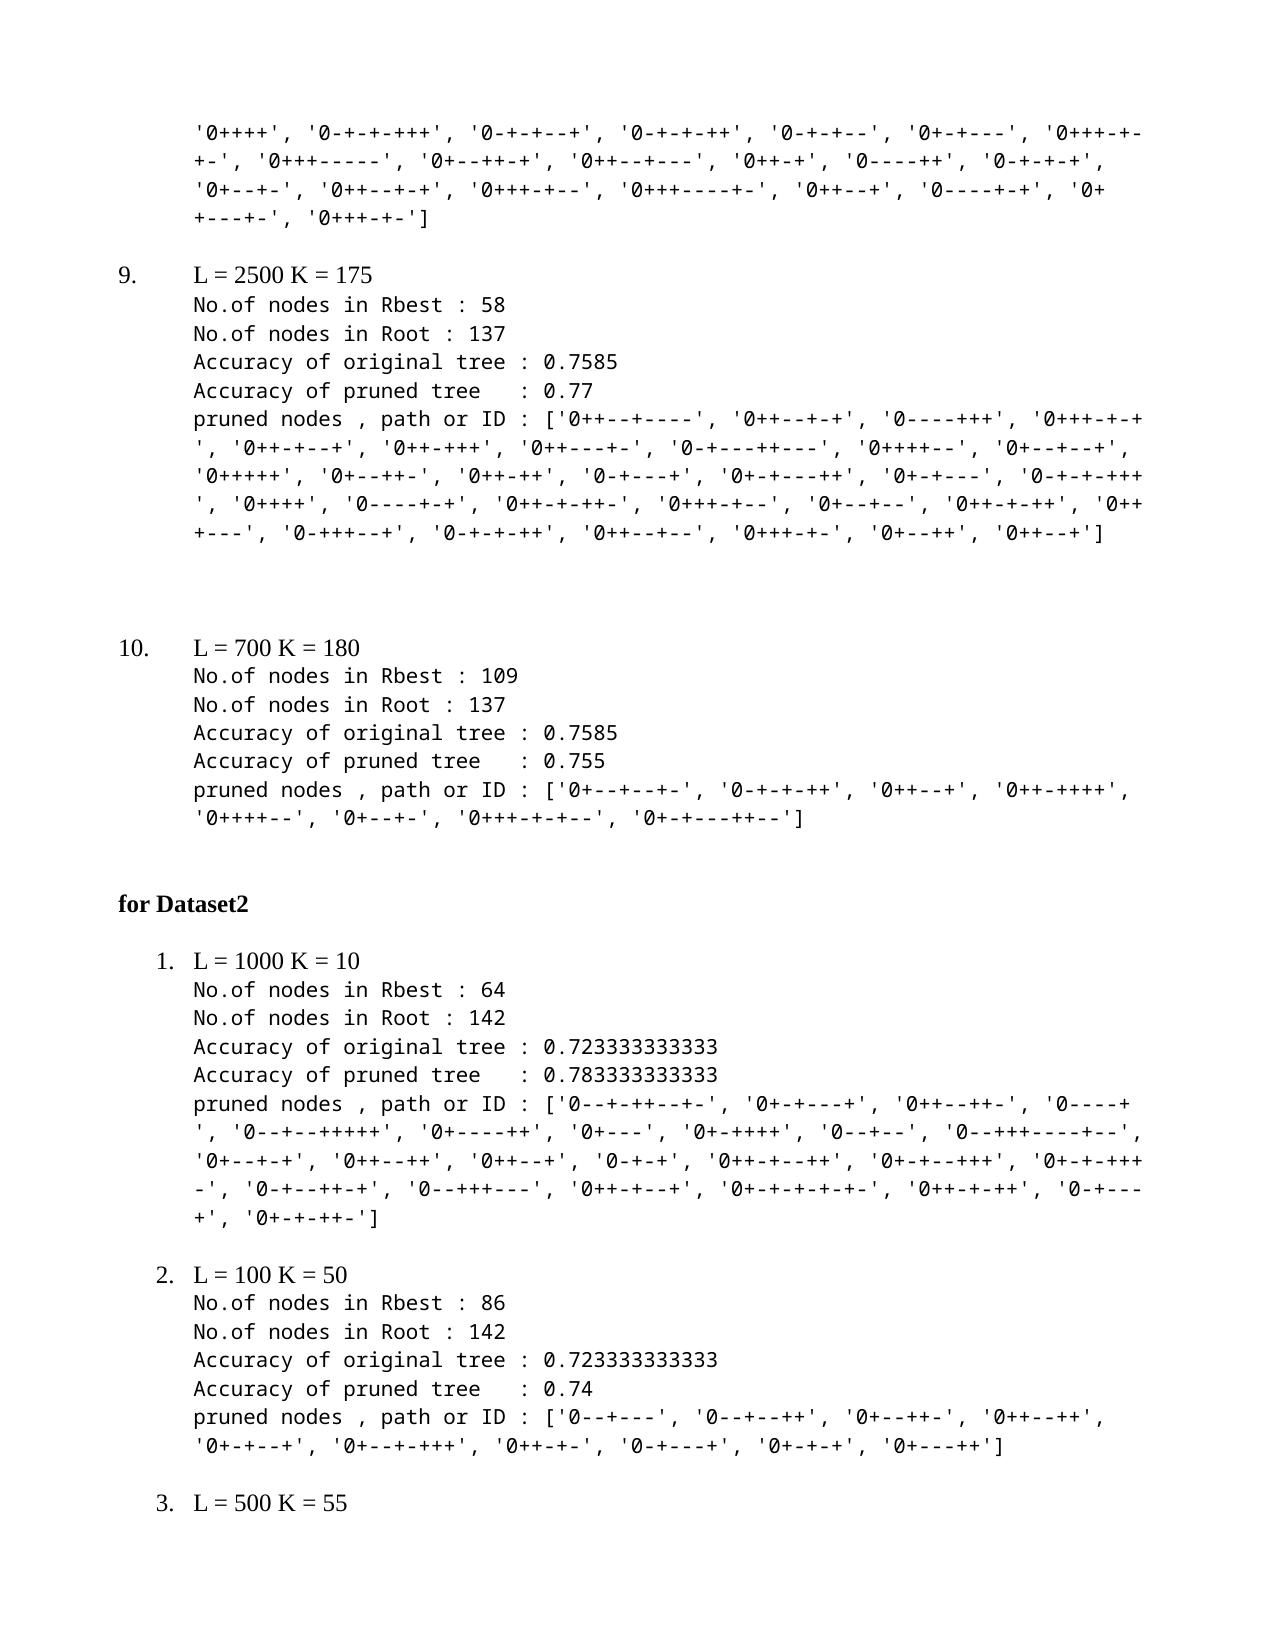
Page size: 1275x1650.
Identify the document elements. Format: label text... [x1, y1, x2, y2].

text No.of nodes in Root : 142 [118, 1317, 1157, 1345]
text Accuracy of pruned tree : 0.783333333333 [118, 1060, 1157, 1089]
text No.of nodes in Rbest : 58 [118, 289, 1157, 319]
text pruned nodes , path or ID : ['0--+-++--+-', '0+-+---+', '0++--++-', '0----+ ', '0--+--+++++', '0+----++', '0+---', '0+-++++', '0--+--', '0--+++----+--', '0+--+-+', '0++--++', '0++--+', '0-+-+', '0++-+--++', '0+-+--+++', '0+-+-+++ -', '0-+--++-+', '0--+++---', '0++-+--+', '0+-+-+-+-+-', '0++-+-++', '0-+--- +', '0+-+-++-'] [118, 1089, 1157, 1231]
text pruned nodes , path or ID : ['0++--+----', '0++--+-+', '0----+++', '0+++-+-+ ', '0++-+--+', '0++-+++', '0++---+-', '0-+---++---', '0++++--', '0+--+--+', '0+++++', '0+--++-', '0++-++', '0-+---+', '0+-+---++', '0+-+---', '0-+-+-+++ ', '0++++', '0----+-+', '0++-+-++-', '0+++-+--', '0+--+--', '0++-+-++', '0++ +---', '0-+++--+', '0-+-+-++', '0++--+--', '0+++-+-', '0+--++', '0++--+'] [118, 404, 1157, 546]
text Accuracy of pruned tree : 0.755 [118, 747, 1157, 775]
text pruned nodes , path or ID : ['0--+---', '0--+--++', '0+--++-', '0++--++', '0+-+--+', '0+--+-+++', '0++-+-', '0-+---+', '0+-+-+', '0+---++'] [118, 1402, 1157, 1459]
list L = 1000 K = 10 [156, 946, 1157, 975]
list L = 500 K = 55 [156, 1488, 1157, 1517]
text No.of nodes in Root : 137 [118, 690, 1157, 718]
list L = 100 K = 50 [156, 1260, 1157, 1288]
text Accuracy of original tree : 0.723333333333 [118, 1345, 1157, 1374]
list L = 700 K = 180 [118, 633, 1157, 661]
text No.of nodes in Rbest : 109 [118, 661, 1157, 690]
text No.of nodes in Root : 137 [118, 319, 1157, 347]
text pruned nodes , path or ID : ['0+--+--+-', '0-+-+-++', '0++--+', '0++-++++', '0++++--', '0+--+-', '0+++-+-+--', '0+-+---++--'] [118, 775, 1157, 832]
text Accuracy of original tree : 0.7585 [118, 347, 1157, 376]
text for Dataset2 [118, 889, 1157, 918]
text No.of nodes in Rbest : 86 [118, 1288, 1157, 1317]
text No.of nodes in Rbest : 64 [118, 975, 1157, 1003]
text Accuracy of original tree : 0.723333333333 [118, 1032, 1157, 1060]
text No.of nodes in Root : 142 [118, 1003, 1157, 1032]
text Accuracy of original tree : 0.7585 [118, 718, 1157, 747]
list L = 2500 K = 175 [118, 261, 1157, 289]
text '0++++', '0-+-+-+++', '0-+-+--+', '0-+-+-++', '0-+-+--', '0+-+---', '0+++-+- +-', '0+++-----', '0+--++-+', '0++--+---', '0++-+', '0----++', '0-+-+-+', '0+--+-', '0++--+-+', '0+++-+--', '0+++----+-', '0++--+', '0----+-+', '0+ +---+-', '0+++-+-'] [118, 118, 1157, 232]
text Accuracy of pruned tree : 0.77 [118, 376, 1157, 404]
text Accuracy of pruned tree : 0.74 [118, 1374, 1157, 1402]
